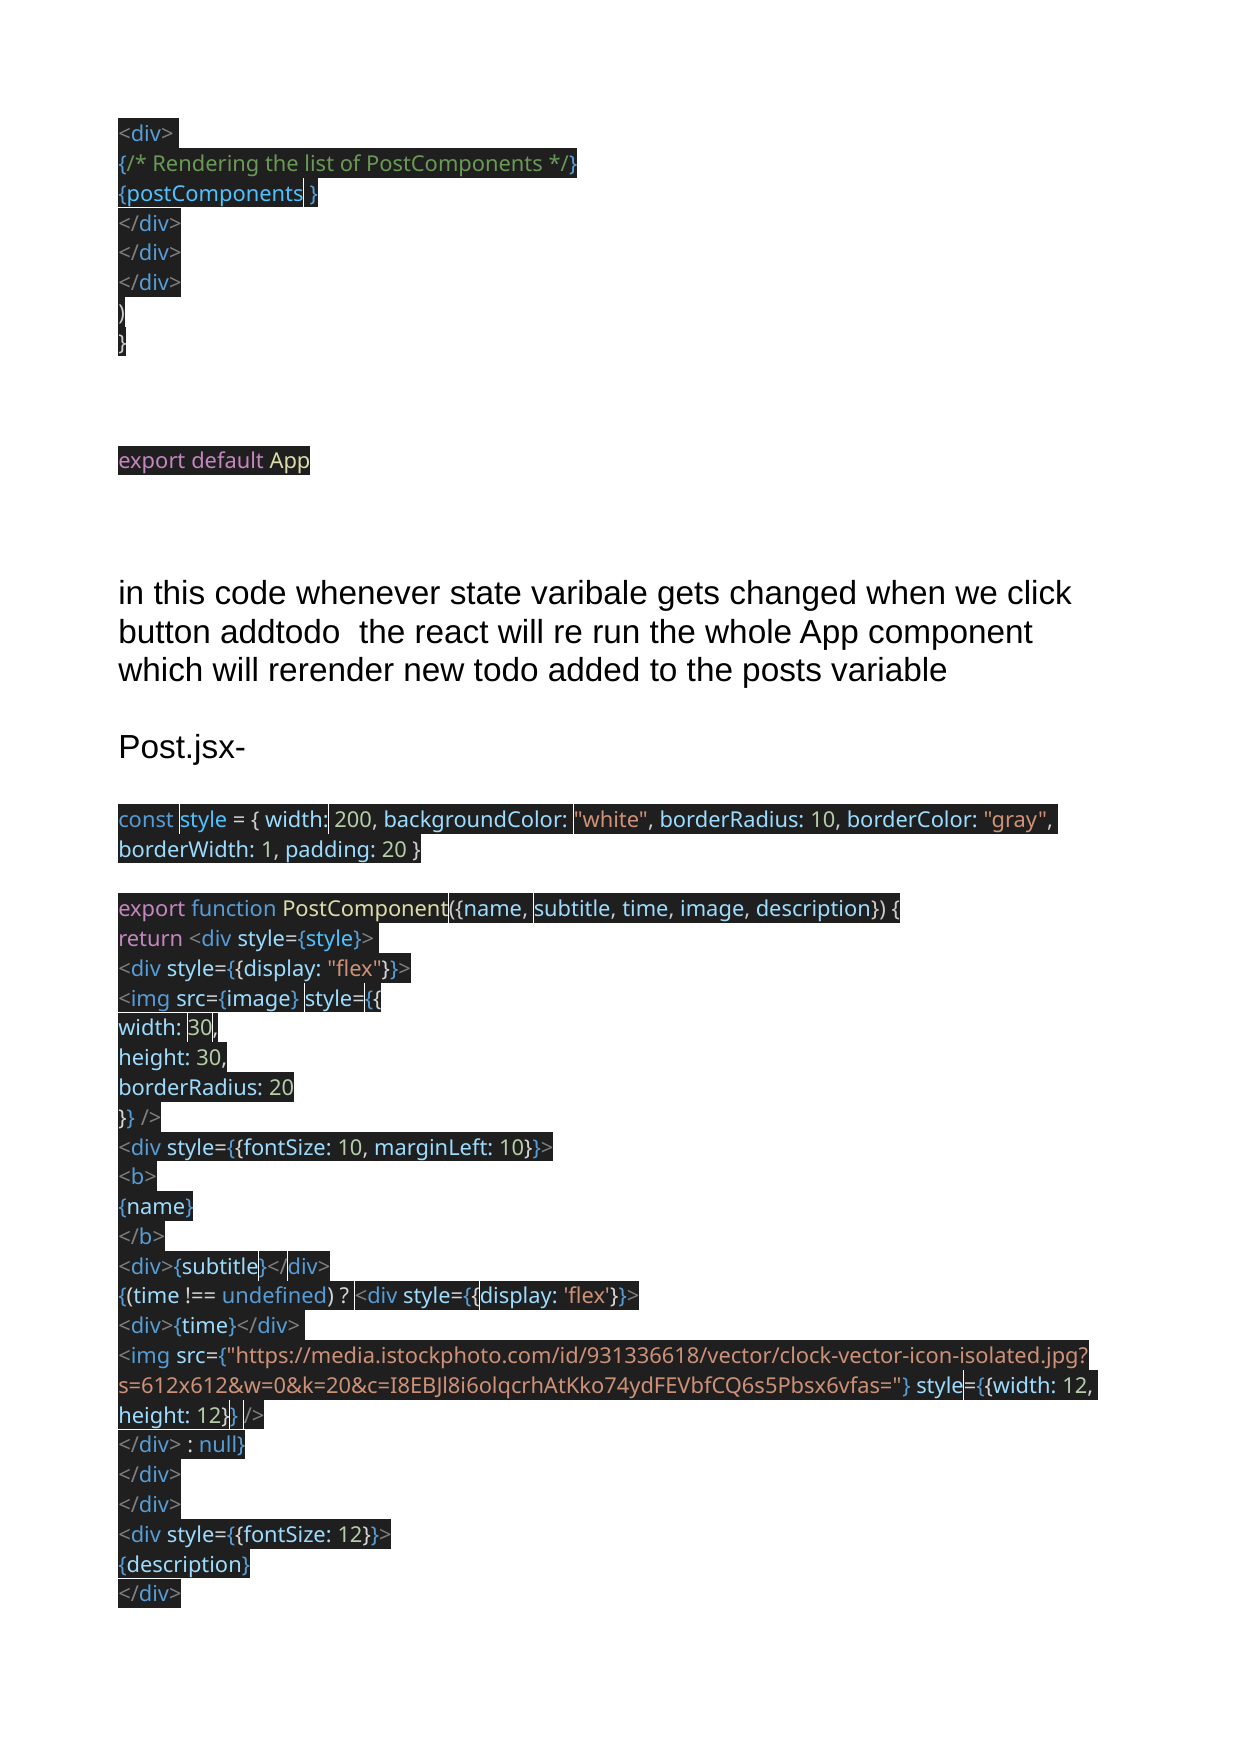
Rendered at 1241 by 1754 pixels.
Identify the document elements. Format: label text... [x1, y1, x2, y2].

text </div> : null} [118, 1429, 1122, 1459]
text </div> [118, 237, 1122, 267]
text {description} [118, 1549, 1122, 1578]
text </div> [118, 207, 1122, 237]
text <img src={"https://media.istockphoto.com/id/931336618/vector/clock-vector-icon-isolated.jpg?s=612x612&w=0&k=20&c=I8EBJl8i6olqcrhAtKko74ydFEVbfCQ6s5Pbsx6vfas="} style={{width: 12, height: 12}} /> [118, 1340, 1122, 1429]
text <div>{subtitle}</div> [118, 1251, 1122, 1281]
text Post.jsx- [118, 727, 1122, 766]
text return <div style={style}> [118, 923, 1122, 953]
text borderRadius: 20 [118, 1072, 1122, 1102]
text height: 30, [118, 1042, 1122, 1072]
text </div> [118, 1459, 1122, 1489]
text </div> [118, 1489, 1122, 1519]
text <div> [118, 118, 1122, 148]
text export function PostComponent({name, subtitle, time, image, description}) { [118, 893, 1122, 923]
text } [118, 327, 1122, 356]
text {/* Rendering the list of PostComponents */} [118, 148, 1122, 178]
text ) [118, 297, 1122, 327]
text {(time !== undefined) ? <div style={{display: 'flex'}}> [118, 1281, 1122, 1310]
text </div> [118, 1578, 1122, 1608]
text <div style={{fontSize: 12}}> [118, 1519, 1122, 1549]
text <img src={image} style={{ [118, 983, 1122, 1012]
text <b> [118, 1161, 1122, 1191]
text {postComponents } [118, 178, 1122, 207]
text <div style={{fontSize: 10, marginLeft: 10}}> [118, 1132, 1122, 1161]
text width: 30, [118, 1012, 1122, 1042]
text <div style={{display: "flex"}}> [118, 953, 1122, 983]
text const style = { width: 200, backgroundColor: "white", borderRadius: 10, borderColor: "gray", borderWidth: 1, padding: 20 } [118, 804, 1122, 863]
text <div>{time}</div> [118, 1310, 1122, 1340]
text export default App [118, 446, 1122, 475]
text </div> [118, 267, 1122, 297]
text }} /> [118, 1102, 1122, 1132]
text {name} [118, 1191, 1122, 1221]
text </b> [118, 1221, 1122, 1251]
text in this code whenever state varibale gets changed when we click button addtodo the react will re run the whole App component which will rerender new todo added to the posts variable [118, 535, 1122, 689]
